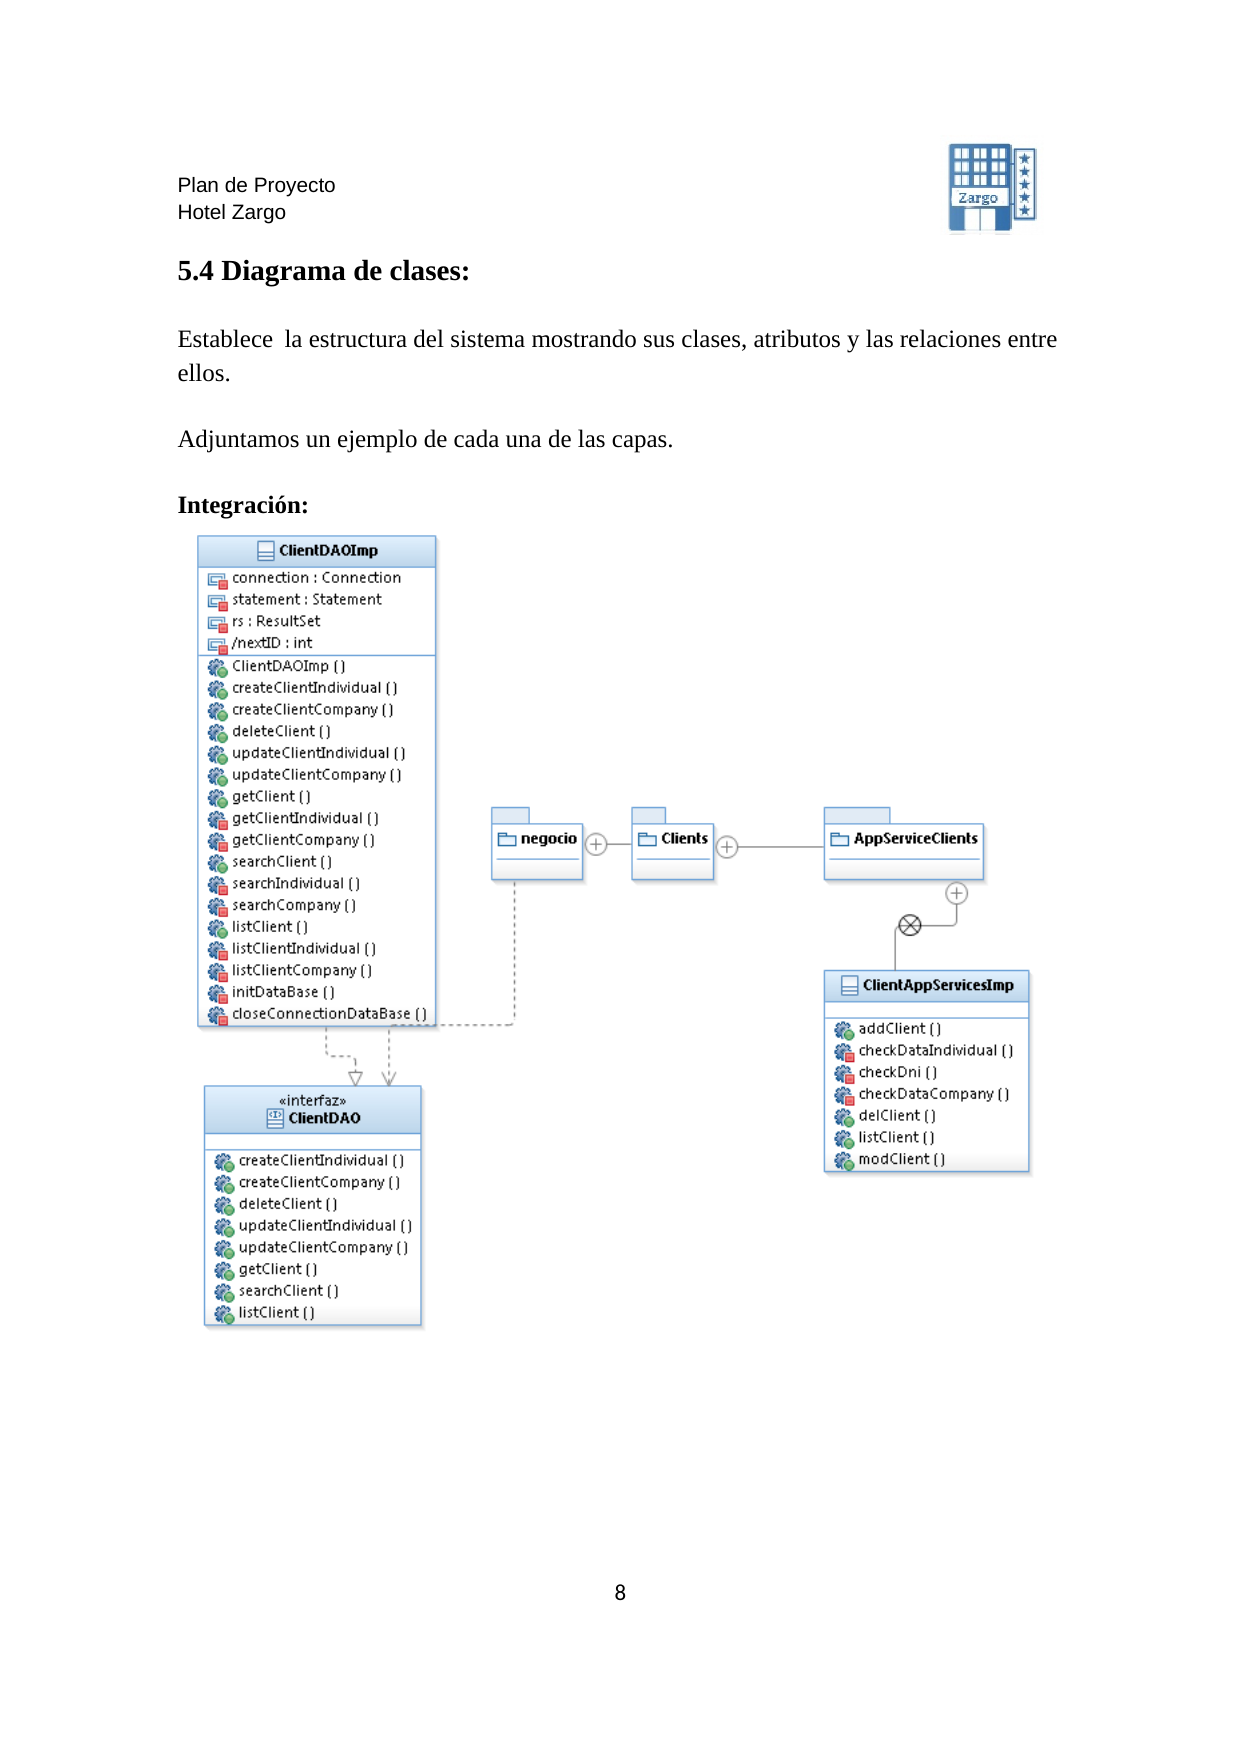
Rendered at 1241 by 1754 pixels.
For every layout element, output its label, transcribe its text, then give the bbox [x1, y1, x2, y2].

picture [192, 530, 1047, 1334]
text 5.4 Diagrama de clases: Establece la estructura del sistema mostrando sus clases, atributos y las relaciones entre ellos. Adjuntamos un ejemplo de cada una de las capas. Integración: [177, 253, 1063, 1373]
picture [939, 135, 1045, 235]
